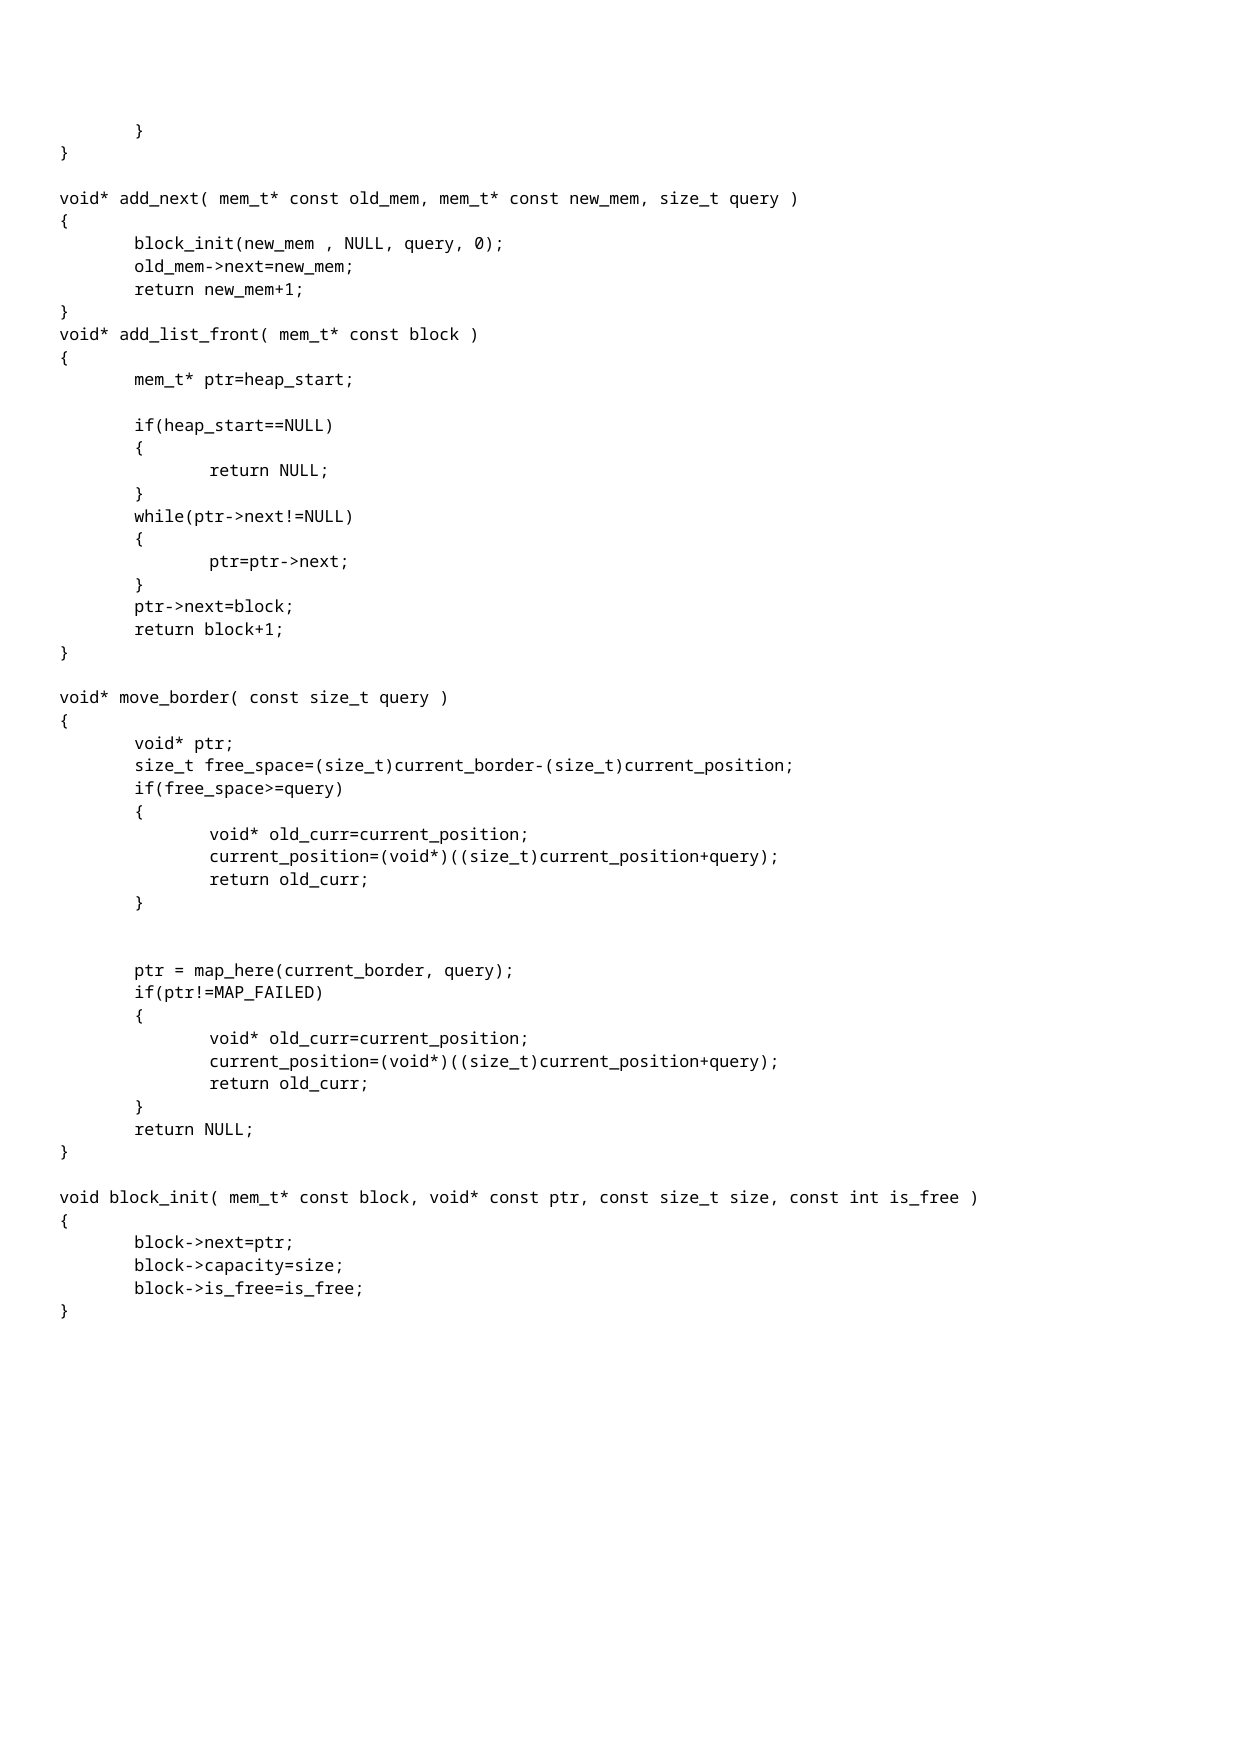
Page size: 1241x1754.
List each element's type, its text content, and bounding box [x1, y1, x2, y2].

text { [59, 527, 1181, 549]
text return block+1; [59, 618, 1181, 640]
text void* ptr; [59, 731, 1181, 754]
text if(free_space>=query) [59, 777, 1181, 799]
text { [59, 708, 1181, 731]
text block->capacity=size; [59, 1253, 1181, 1276]
text return NULL; [59, 1117, 1181, 1140]
text ptr=ptr->next; [59, 549, 1181, 572]
text void block_init( mem_t* const block, void* const ptr, const size_t size, const int is_free ) [59, 1185, 1181, 1208]
text while(ptr->next!=NULL) [59, 504, 1181, 527]
text old_mem->next=new_mem; [59, 254, 1181, 277]
text block->is_free=is_free; [59, 1276, 1181, 1299]
text } [59, 118, 1181, 141]
text mem_t* ptr=heap_start; [59, 368, 1181, 391]
text block_init(new_mem , NULL, query, 0); [59, 232, 1181, 254]
text } [59, 890, 1181, 913]
text void* move_border( const size_t query ) [59, 686, 1181, 708]
text current_position=(void*)((size_t)current_position+query); [59, 1049, 1181, 1072]
text if(heap_start==NULL) [59, 413, 1181, 436]
text } [59, 1299, 1181, 1322]
text void* add_next( mem_t* const old_mem, mem_t* const new_mem, size_t query ) [59, 186, 1181, 209]
text { [59, 1208, 1181, 1231]
text size_t free_space=(size_t)current_border-(size_t)current_position; [59, 754, 1181, 777]
text { [59, 209, 1181, 232]
text { [59, 436, 1181, 459]
text ptr = map_here(current_border, query); [59, 958, 1181, 981]
text ptr->next=block; [59, 595, 1181, 618]
text { [59, 799, 1181, 822]
text void* add_list_front( mem_t* const block ) [59, 322, 1181, 345]
text block->next=ptr; [59, 1231, 1181, 1253]
text } [59, 1094, 1181, 1117]
text } [59, 1140, 1181, 1163]
text void* old_curr=current_position; [59, 822, 1181, 845]
text } [59, 141, 1181, 163]
text return new_mem+1; [59, 277, 1181, 300]
text { [59, 345, 1181, 368]
text return old_curr; [59, 1072, 1181, 1094]
text } [59, 640, 1181, 663]
text if(ptr!=MAP_FAILED) [59, 981, 1181, 1004]
text } [59, 572, 1181, 595]
text return NULL; [59, 459, 1181, 481]
text void* old_curr=current_position; [59, 1026, 1181, 1049]
text current_position=(void*)((size_t)current_position+query); [59, 845, 1181, 867]
text return old_curr; [59, 867, 1181, 890]
text { [59, 1004, 1181, 1026]
text } [59, 481, 1181, 504]
text } [59, 300, 1181, 322]
